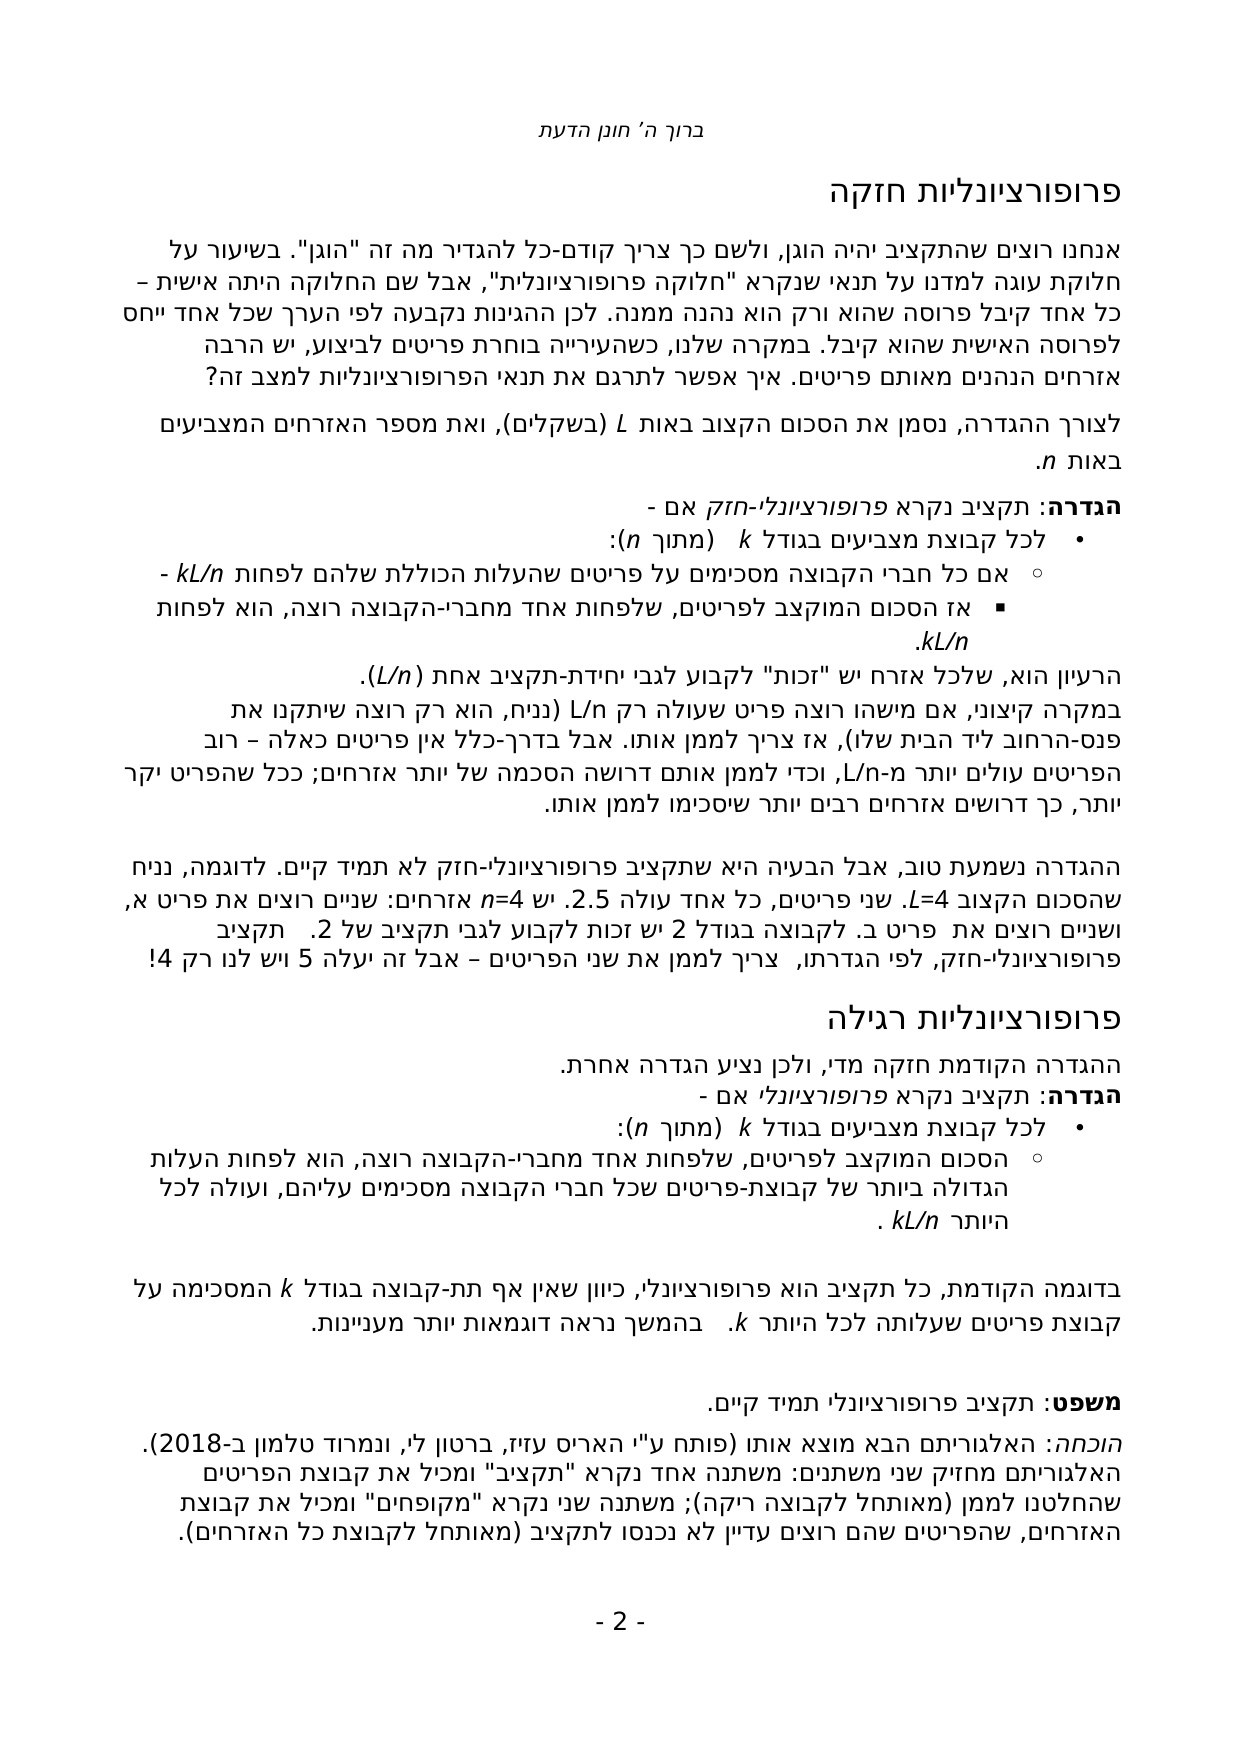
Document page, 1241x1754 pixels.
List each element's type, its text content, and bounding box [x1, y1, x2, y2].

text הרעיון הוא, שלכל אזרח יש "זכות" לקבוע לגבי יחידת-תקציב אחת (L/n). [118, 657, 1122, 692]
text לצורך ההגדרה, נסמן את הסכום הקצוב באות L (בשקלים), ואת מספר האזרחים המצביעים באות n. [118, 405, 1122, 479]
list אז הסכום המוקצב לפריטים, שלפחות אחד מחברי-הקבוצה רוצה, הוא לפחות kL/n. [118, 589, 1009, 657]
list אם כל חברי הקבוצה מסכימים על פריטים שהעלות הכוללת שלהם לפחות kL/n - [118, 555, 1047, 589]
subtitle פרופורציונליות חזקה [118, 172, 1122, 211]
subtitle פרופורציונליות רגילה [118, 999, 1122, 1037]
text משפט: תקציב פרופורציונלי תמיד קיים. [118, 1387, 1122, 1418]
text אנחנו רוצים שהתקציב יהיה הוגן, ולשם כך צריך קודם-כל להגדיר מה זה "הוגן". בשיעור על חלוקת עוגה למדנו על תנאי שנקרא "חלוקה פרופורציונלית", אבל שם החלוקה היתה אישית – כל אחד קיבל פרוסה שהוא ורק הוא נהנה ממנה. לכן ההגינות נקבעה לפי הערך שכל אחד ייחס לפרוסה האישית שהוא קיבל. במקרה שלנו, כשהעירייה בוחרת פריטים לביצוע, יש הרבה אזרחים הנהנים מאותם פריטים. איך אפשר לתרגם את תנאי הפרופורציונליות למצב זה? [118, 235, 1122, 394]
list הסכום המוקצב לפריטים, שלפחות אחד מחברי-הקבוצה רוצה, הוא לפחות העלות הגדולה ביותר של קבוצת-פריטים שכל חברי הקבוצה מסכימים עליהם, ועולה לכל היותר kL/n . [118, 1144, 1047, 1236]
text הגדרה: תקציב נקרא פרופורציונלי אם - [118, 1080, 1122, 1110]
text הוכחה: האלגוריתם הבא מוצא אותו (פותח ע"י האריס עזיז, ברטון לי, ונמרוד טלמון ב-2018). האלגוריתם מחזיק שני משתנים: משתנה אחד נקרא "תקציב" ומכיל את קבוצת הפריטים שהחלטנו לממן (מאותחל לקבוצה ריקה); משתנה שני נקרא "מקופחים" ומכיל את קבוצת האזרחים, שהפריטים שהם רוצים עדיין לא נכנסו לתקציב (מאותחל לקבוצת כל האזרחים). [118, 1429, 1122, 1546]
text ההגדרה הקודמת חזקה מדי, ולכן נציע הגדרה אחרת. [118, 1050, 1122, 1080]
text הגדרה: תקציב נקרא פרופורציונלי-חזק אם - [118, 491, 1122, 521]
text ההגדרה נשמעת טוב, אבל הבעיה היא שתקציב פרופורציונלי-חזק לא תמיד קיים. לדוגמה, נניח שהסכום הקצוב L=4. שני פריטים, כל אחד עולה 2.5. יש n=4 אזרחים: שניים רוצים את פריט א, ושניים רוצים את פריט ב. לקבוצה בגודל 2 יש זכות לקבוע לגבי תקציב של 2. תקציב פרופורציונלי-חזק, לפי הגדרתו, צריך לממן את שני הפריטים – אבל זה יעלה 5 ויש לנו רק 4! [118, 852, 1122, 974]
text בדוגמה הקודמת, כל תקציב הוא פרופורציונלי, כיוון שאין אף תת-קבוצה בגודל k המסכימה על קבוצת פריטים שעלותה לכל היותר k. בהמשך נראה דוגמאות יותר מעניינות. [118, 1271, 1122, 1339]
list לכל קבוצת מצביעים בגודל k (מתוך n): [118, 1110, 1084, 1144]
text במקרה קיצוני, אם מישהו רוצה פריט שעולה רק L/n (נניח, הוא רק רוצה שיתקנו את פנס-הרחוב ליד הבית שלו), אז צריך לממן אותו. אבל בדרך-כלל אין פריטים כאלה – רוב הפריטים עולים יותר מ-L/n, וכדי לממן אותם דרושה הסכמה של יותר אזרחים; ככל שהפריט יקר יותר, כך דרושים אזרחים רבים יותר שיסכימו לממן אותו. [118, 692, 1122, 818]
list לכל קבוצת מצביעים בגודל k (מתוך n): [118, 521, 1084, 555]
